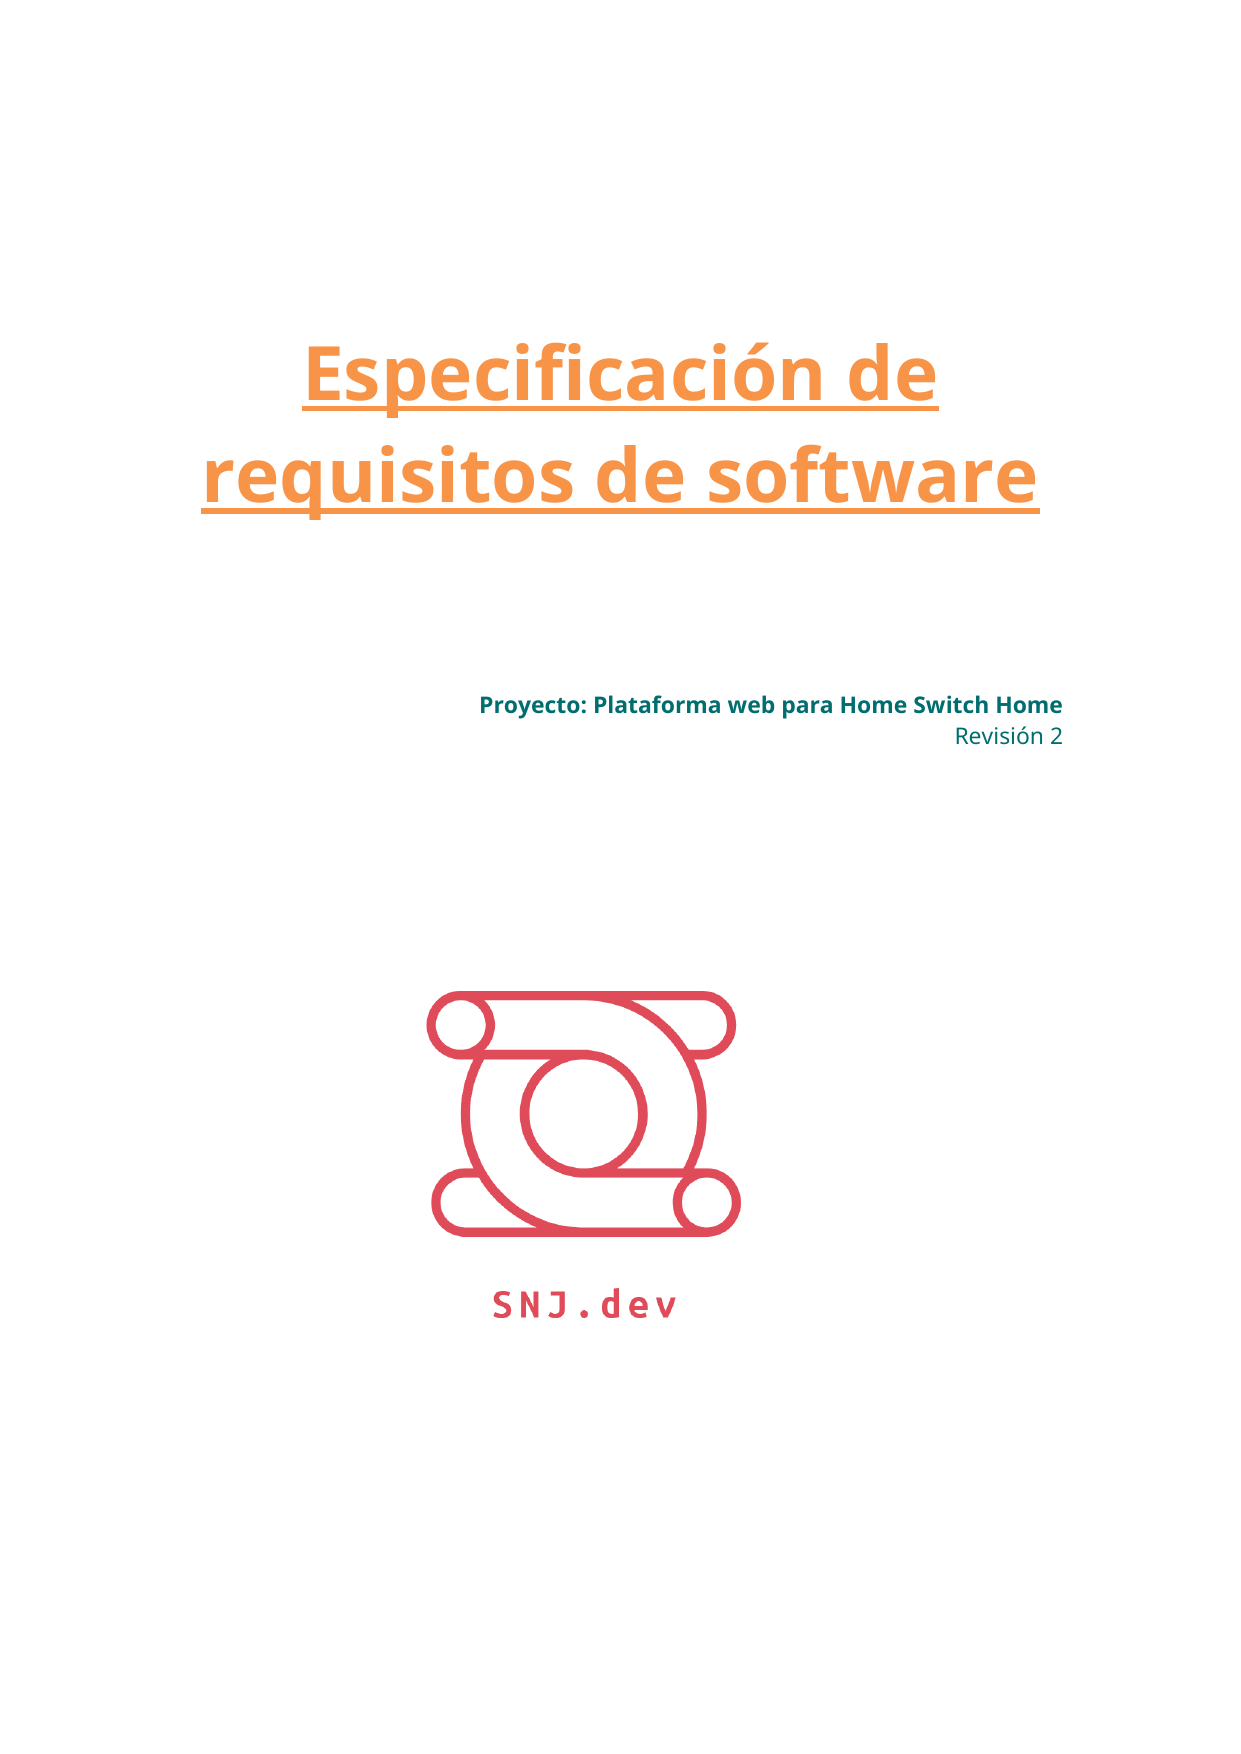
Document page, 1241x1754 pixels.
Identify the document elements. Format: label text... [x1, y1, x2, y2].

text Especificación de requisitos de software [177, 320, 1063, 524]
text Proyecto: Plataforma web para Home Switch Home [177, 689, 1063, 720]
picture [281, 856, 886, 1462]
list Revisión 2 [177, 720, 1063, 752]
